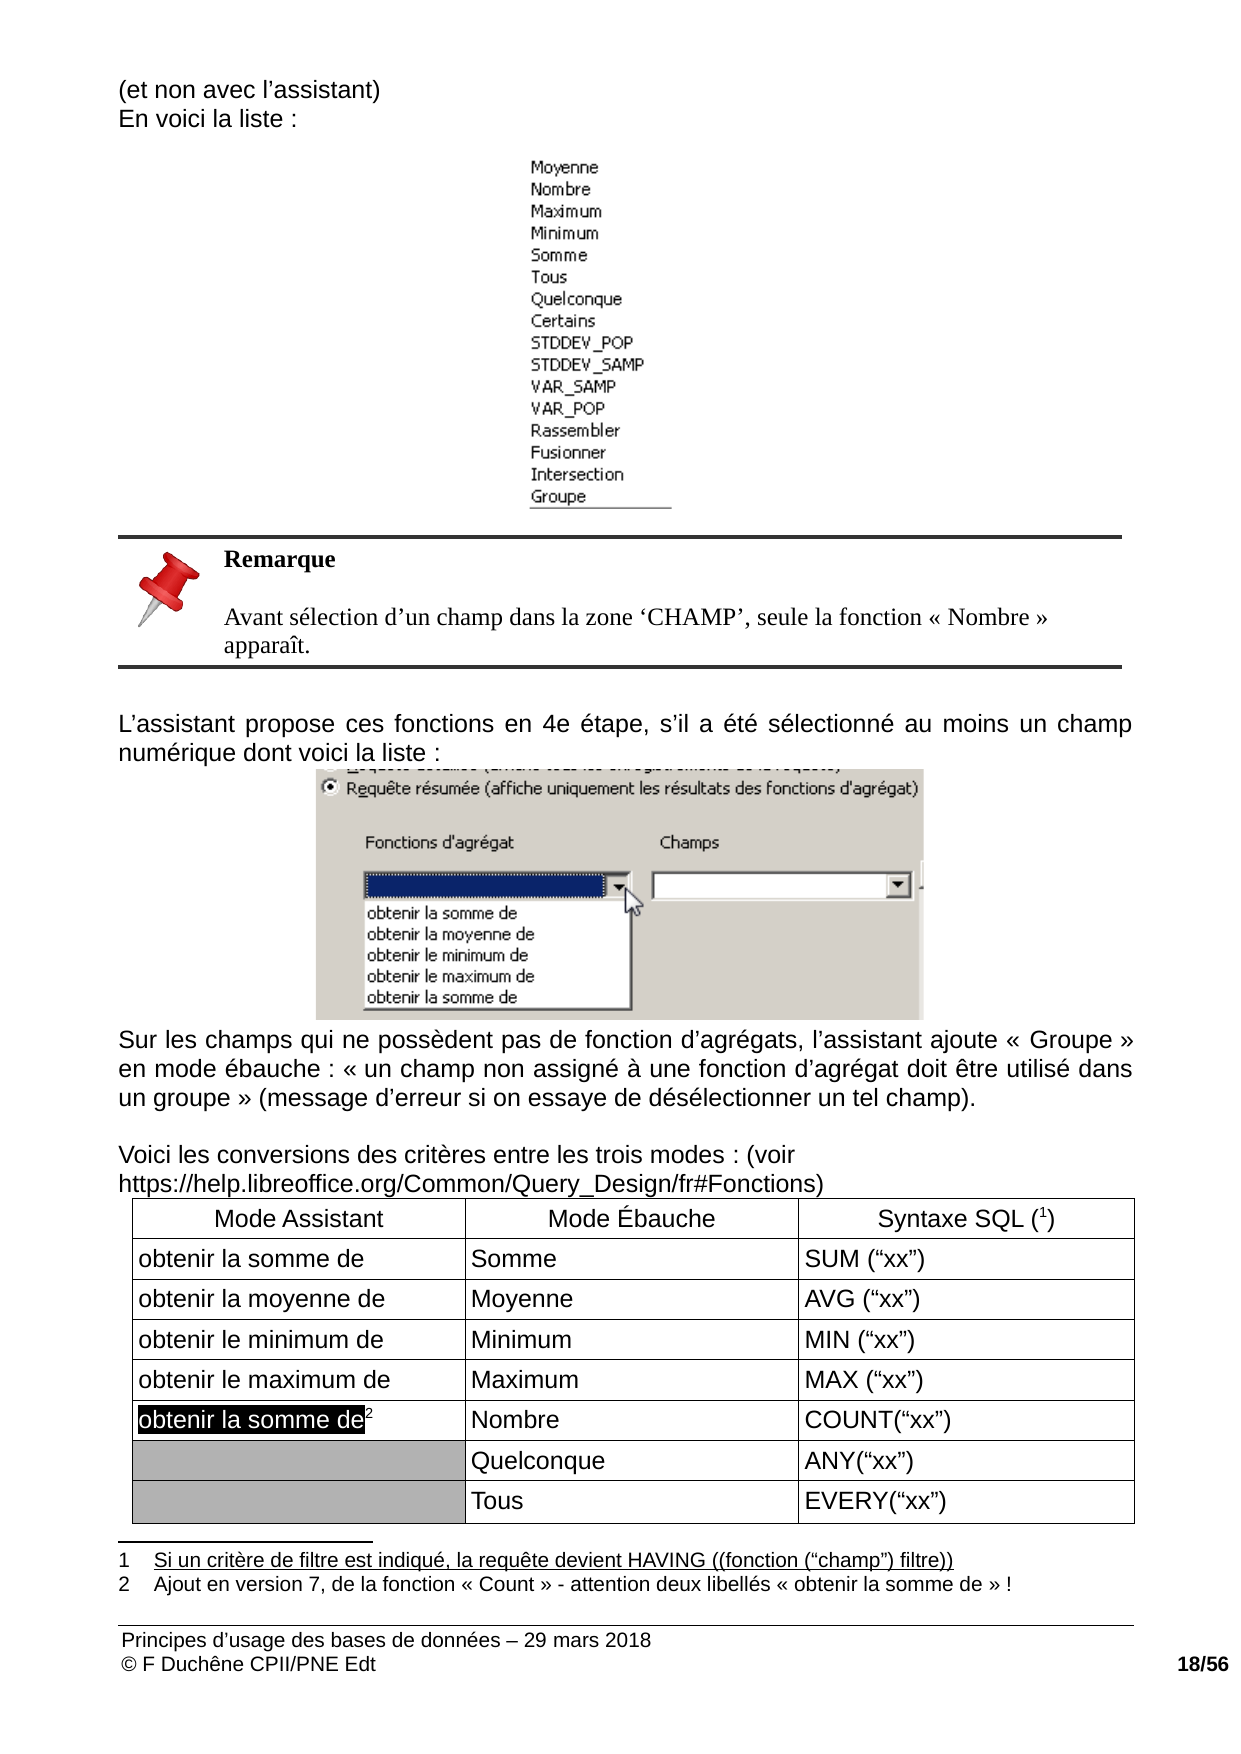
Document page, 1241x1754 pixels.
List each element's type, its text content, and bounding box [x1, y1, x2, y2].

table_cell Minimum [466, 1320, 798, 1359]
table_header Mode Assistant [133, 1199, 465, 1238]
picture [529, 158, 672, 509]
table_cell EVERY(“xx”) [799, 1481, 1134, 1523]
table_cell Tous [466, 1481, 798, 1523]
table_header Syntaxe SQL () [799, 1199, 1134, 1238]
text Sur les champs qui ne possèdent pas de fonction d’agrégats, l’assistant ajoute « Groupe » en mode ébauche : « un champ non assigné à une fonction d’agrégat doit être utilisé dans un groupe » (message d’erreur si on essaye de désélectionner un tel champ). [118, 1026, 1134, 1112]
table_cell SUM (“xx”) [799, 1239, 1134, 1279]
table_cell Quelconque [466, 1441, 798, 1480]
table_cell Maximum [466, 1360, 798, 1399]
table_header [118, 539, 218, 665]
table_cell obtenir la somme de [133, 1239, 465, 1279]
table_cell Moyenne [466, 1280, 798, 1319]
table_header Mode Ébauche [466, 1199, 798, 1238]
text En voici la liste : [118, 104, 1134, 132]
text L’assistant propose ces fonctions en 4e étape, s’il a été sélectionné au moins un champ numérique dont voici la liste : [118, 709, 1134, 767]
picture [315, 769, 924, 1020]
table_cell obtenir le minimum de [133, 1320, 465, 1359]
table_cell [133, 1481, 465, 1523]
table_header Remarque Avant sélection d’un champ dans la zone ‘CHAMP’, seule la fonction « Nombre » apparaît. [218, 539, 1122, 665]
table_cell obtenir le maximum de [133, 1360, 465, 1399]
table_cell obtenir la somme de [133, 1401, 465, 1440]
text (et non avec l’assistant) [118, 75, 1134, 104]
table_cell obtenir la moyenne de [133, 1280, 465, 1319]
table_cell Somme [466, 1239, 798, 1279]
table_cell MIN (“xx”) [799, 1320, 1134, 1359]
table_cell COUNT(“xx”) [799, 1401, 1134, 1440]
table_cell [133, 1441, 465, 1480]
table_cell MAX (“xx”) [799, 1360, 1134, 1399]
table_cell AVG (“xx”) [799, 1280, 1134, 1319]
table_cell Nombre [466, 1401, 798, 1440]
text Voici les conversions des critères entre les trois modes : (voir https://help.libreoffice.org/Common/Query_Design/fr#Fonctions) [118, 1141, 1134, 1198]
table_cell ANY(“xx”) [799, 1441, 1134, 1480]
picture [123, 544, 213, 633]
